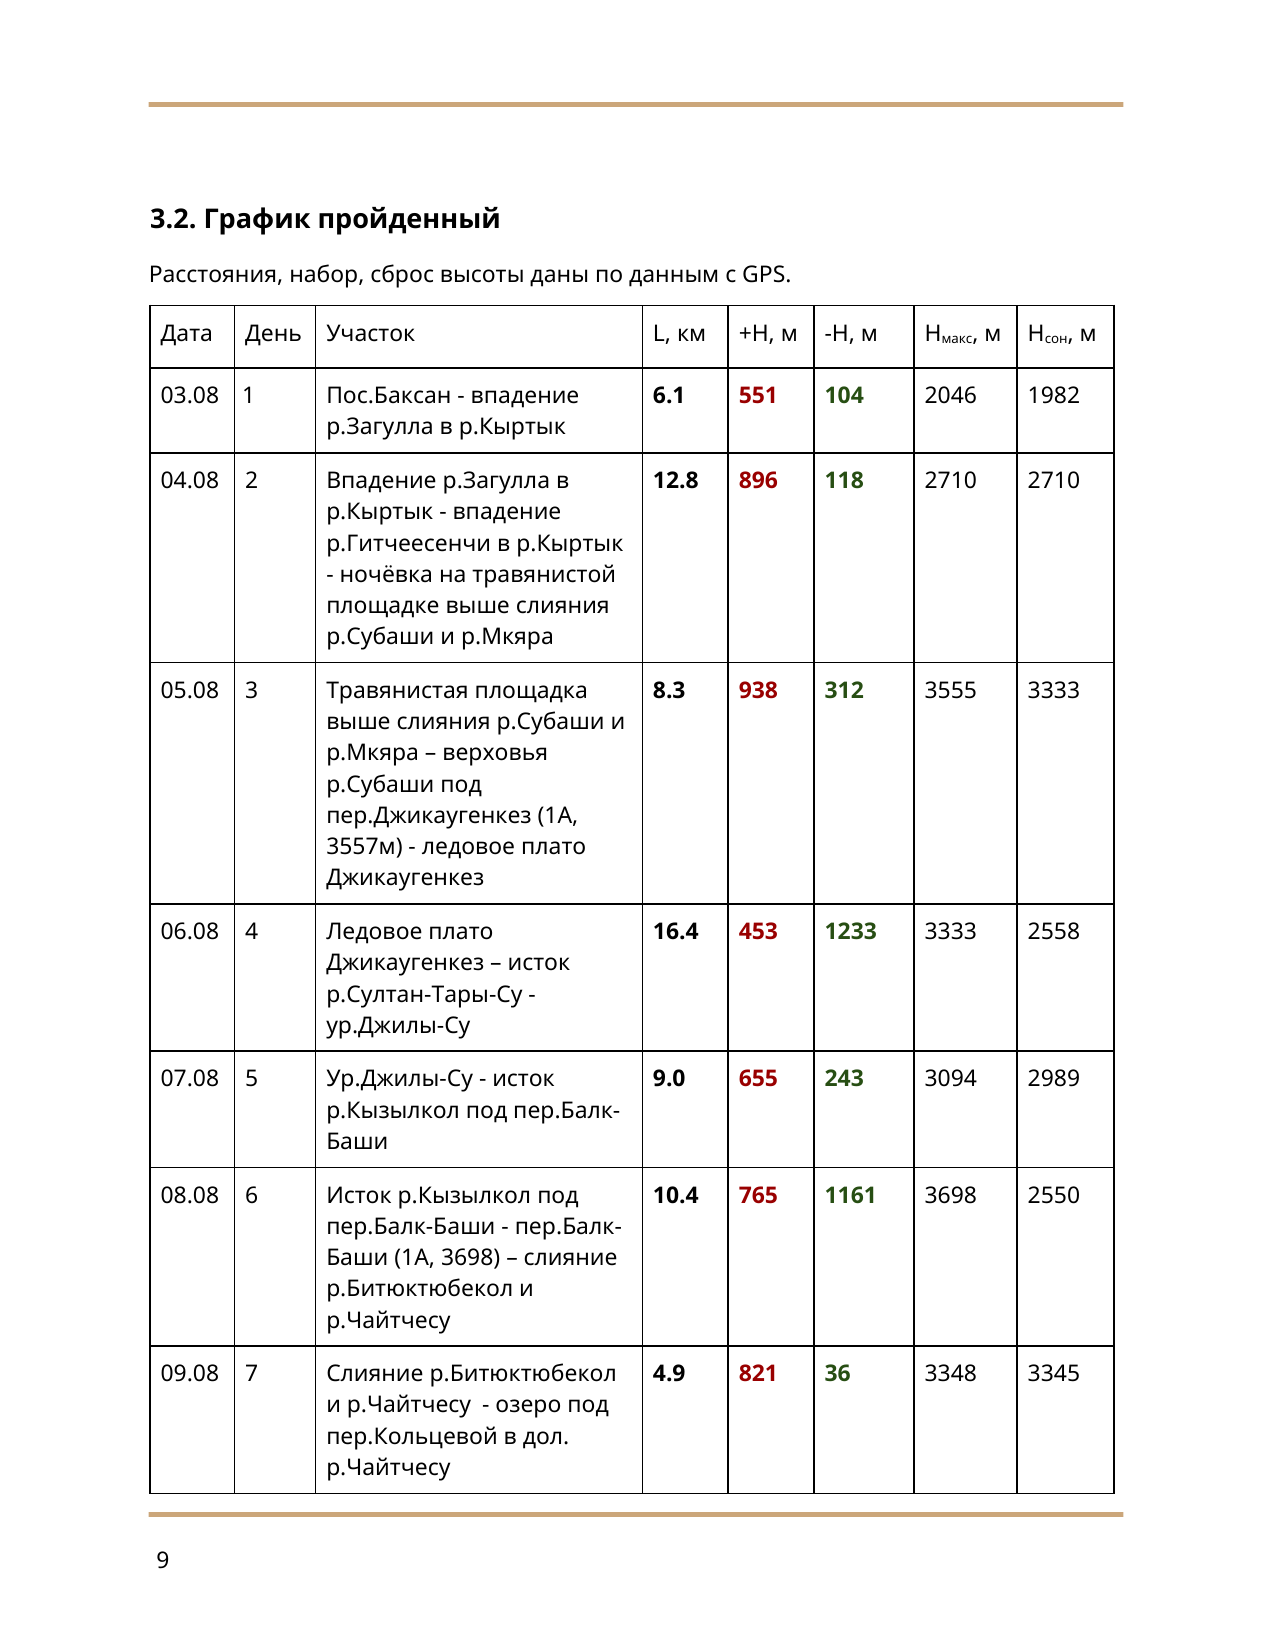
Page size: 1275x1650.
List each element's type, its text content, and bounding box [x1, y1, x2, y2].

table_cell 03.08 [151, 369, 234, 452]
table_cell 7 [235, 1347, 315, 1493]
table_cell 6 [235, 1168, 315, 1345]
picture [148, 1512, 1124, 1517]
table_cell 4.9 [643, 1347, 727, 1493]
table_cell 09.08 [151, 1347, 234, 1493]
table_cell 08.08 [151, 1168, 234, 1345]
table_cell 2550 [1018, 1168, 1113, 1345]
table_cell 1233 [815, 905, 913, 1050]
table_cell 2710 [1018, 454, 1113, 662]
table_cell 1 [235, 369, 315, 452]
table_cell 16.4 [643, 905, 727, 1050]
table_cell 551 [729, 369, 813, 452]
table_cell 3698 [915, 1168, 1016, 1345]
table_cell 2046 [915, 369, 1016, 452]
table_header -H, м [815, 306, 913, 367]
table_cell 4 [235, 905, 315, 1050]
table_cell Травянистая площадка выше слияния р.Субаши и р.Мкяра – верховья р.Субаши под пер.Джикаугенкез (1А, 3557м) - ледовое плато Джикаугенкез [316, 663, 642, 903]
table_cell 1982 [1018, 369, 1113, 452]
table_cell Ур.Джилы-Су - исток р.Кызылкол под пер.Балк-Баши [316, 1052, 642, 1167]
table_cell 312 [815, 663, 913, 903]
table_header +H, м [729, 306, 813, 367]
table_cell 3345 [1018, 1347, 1113, 1493]
table_cell 3348 [915, 1347, 1016, 1493]
table_header День [235, 306, 315, 367]
table_cell 896 [729, 454, 813, 662]
table_cell 3094 [915, 1052, 1016, 1167]
table_cell 243 [815, 1052, 913, 1167]
table_cell 05.08 [151, 663, 234, 903]
table_cell 12.8 [643, 454, 727, 662]
table_cell 104 [815, 369, 913, 452]
table_cell 2989 [1018, 1052, 1113, 1167]
table_cell 3333 [1018, 663, 1113, 903]
table_cell Впадение р.Загулла в р.Кыртык - впадение р.Гитчеесенчи в р.Кыртык - ночёвка на травянистой площадке выше слияния р.Субаши и р.Мкяра [316, 454, 642, 662]
table_header L, км [643, 306, 727, 367]
table_cell 2 [235, 454, 315, 662]
table_cell 765 [729, 1168, 813, 1345]
table_cell 3 [235, 663, 315, 903]
table_cell 3555 [915, 663, 1016, 903]
table_header Hмакс, м [915, 306, 1016, 367]
table_cell 6.1 [643, 369, 727, 452]
table_header Участок [316, 306, 642, 367]
table_cell 1161 [815, 1168, 913, 1345]
table_cell 118 [815, 454, 913, 662]
picture [148, 102, 1124, 107]
table_cell 07.08 [151, 1052, 234, 1167]
table_cell 9.0 [643, 1052, 727, 1167]
table_cell Слияние р.Битюктюбекол и р.Чайтчесу - озеро под пер.Кольцевой в дол. р.Чайтчесу [316, 1347, 642, 1493]
table_cell 8.3 [643, 663, 727, 903]
table_cell 5 [235, 1052, 315, 1167]
text Расстояния, набор, сброс высоты даны по данным с GPS. [148, 258, 1125, 289]
table_cell 453 [729, 905, 813, 1050]
table_cell 3333 [915, 905, 1016, 1050]
table_cell 06.08 [151, 905, 234, 1050]
table_cell Исток р.Кызылкол под пер.Балк-Баши - пер.Балк-Баши (1А, 3698) – слияние р.Битюктюбекол и р.Чайтчесу [316, 1168, 642, 1345]
table_cell 10.4 [643, 1168, 727, 1345]
table_cell 2710 [915, 454, 1016, 662]
table_header Hсон, м [1018, 306, 1113, 367]
table_cell 655 [729, 1052, 813, 1167]
subtitle 3.2. График пройденный [150, 200, 939, 237]
table_header Дата [151, 306, 234, 367]
table_cell 821 [729, 1347, 813, 1493]
table_cell 36 [815, 1347, 913, 1493]
table_cell Пос.Баксан - впадение р.Загулла в р.Кыртык [316, 369, 642, 452]
table_cell Ледовое плато Джикаугенкез – исток р.Султан-Тары-Су - ур.Джилы-Су [316, 905, 642, 1050]
table_cell 04.08 [151, 454, 234, 662]
table_cell 938 [729, 663, 813, 903]
table_cell 2558 [1018, 905, 1113, 1050]
